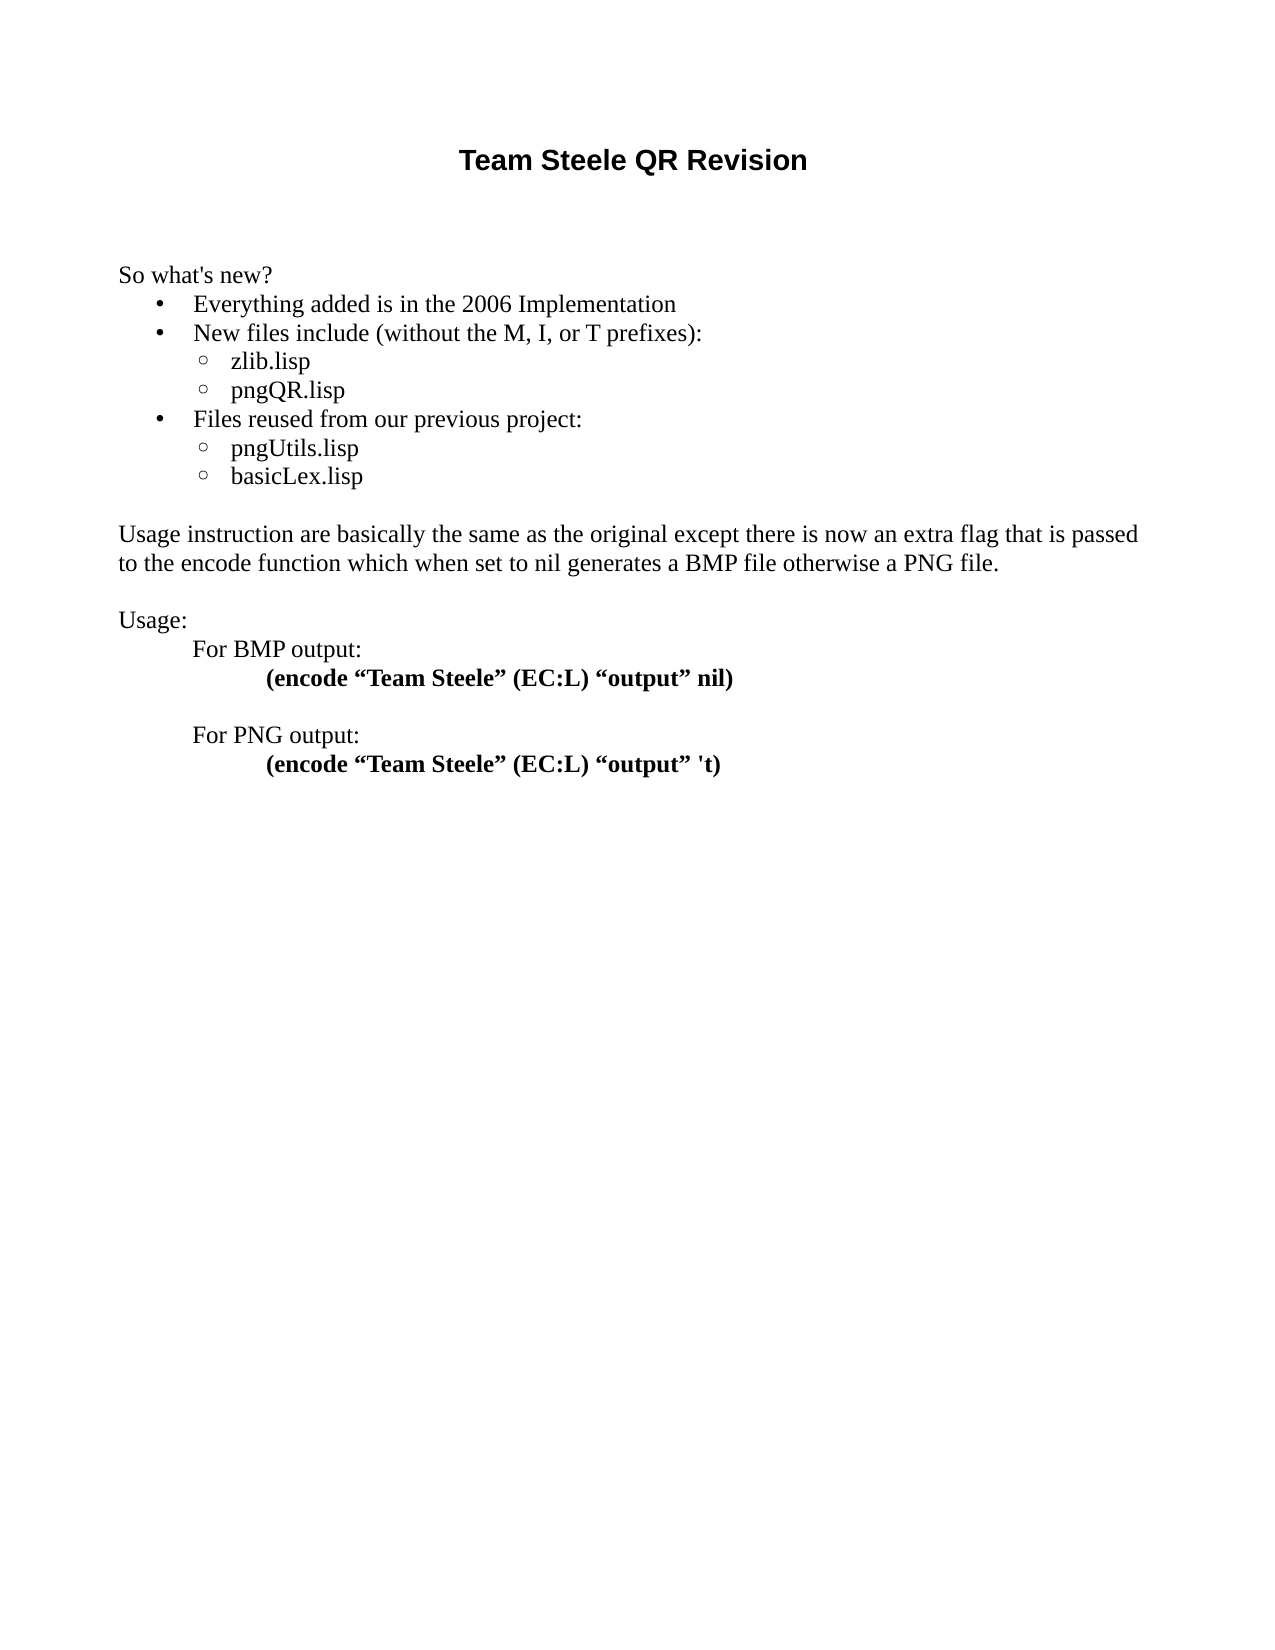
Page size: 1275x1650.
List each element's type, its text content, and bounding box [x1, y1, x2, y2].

text For PNG output: [118, 720, 1157, 749]
list pngQR.lisp [193, 375, 1157, 404]
subtitle Team Steele QR Revision [118, 143, 1157, 177]
text So what's new? [118, 260, 1157, 289]
list pngUtils.lisp [193, 433, 1157, 461]
text For BMP output: [118, 634, 1157, 663]
list zlib.lisp [193, 346, 1157, 375]
list basicLex.lisp [193, 461, 1157, 490]
text Usage: [118, 605, 1157, 634]
list New files include (without the M, I, or T prefixes): [156, 318, 1157, 346]
list Files reused from our previous project: [156, 404, 1157, 433]
text (encode “Team Steele” (EC:L) “output” nil) [118, 663, 1157, 691]
text (encode “Team Steele” (EC:L) “output” 't) [118, 749, 1157, 778]
text Usage instruction are basically the same as the original except there is now an extra flag that is passed to the encode function which when set to nil generates a BMP file otherwise a PNG file. [118, 519, 1157, 576]
list Everything added is in the 2006 Implementation [156, 289, 1157, 318]
